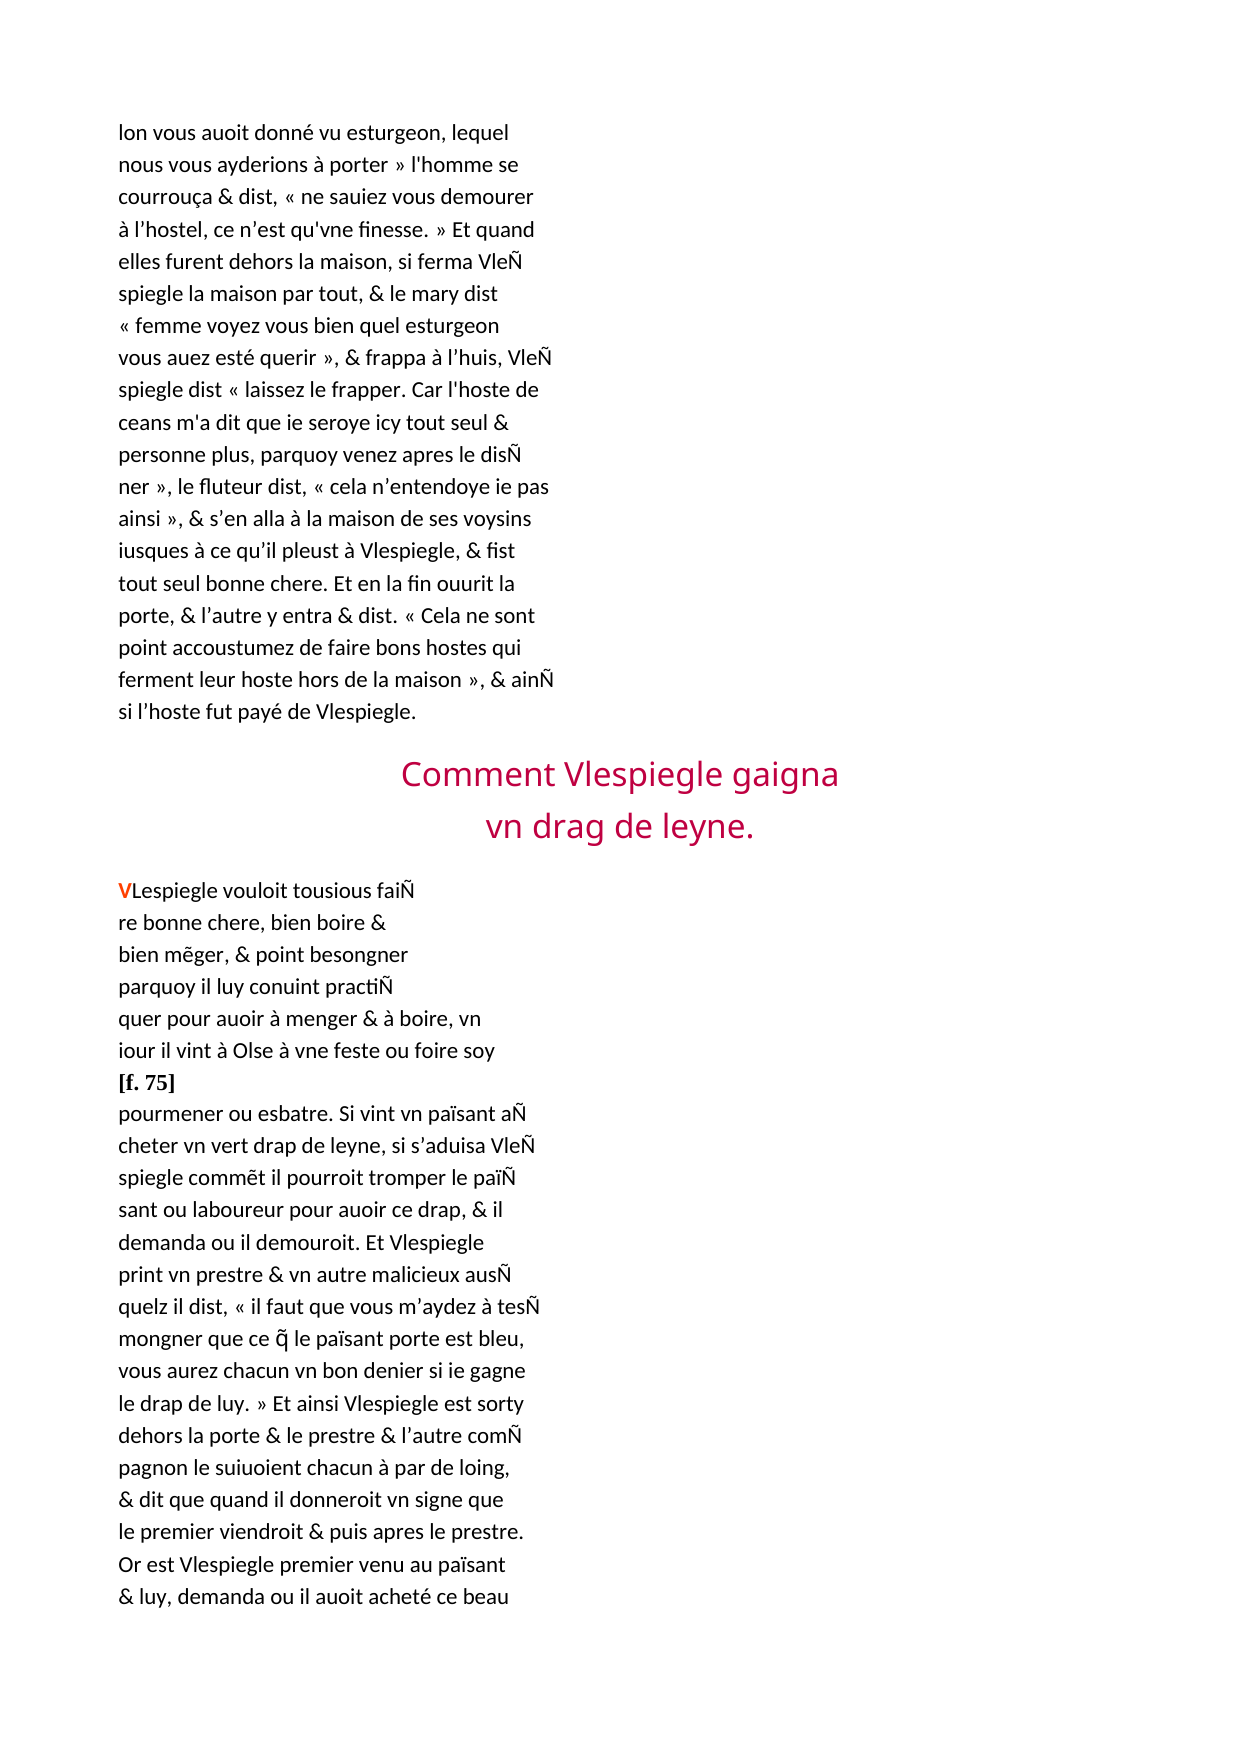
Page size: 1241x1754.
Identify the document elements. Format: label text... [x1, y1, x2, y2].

text lon vous auoit donné vu esturgeon, lequel nous vous ayderions à porter » l'homme se courrouça & dist, « ne sauiez vous demourer à l’hostel, ce n’est qu'vne finesse. » Et quand elles furent dehors la maison, si ferma VleÑ spiegle la maison par tout, & le mary dist « femme voyez vous bien quel esturgeon vous auez esté querir », & frappa à l’huis, VleÑ spiegle dist « laissez le frapper. Car l'hoste de ceans m'a dit que ie seroye icy tout seul & personne plus, parquoy venez apres le disÑ ner », le fluteur dist, « cela n’entendoye ie pas ainsi », & s’en alla à la maison de ses voysins iusques à ce qu’il pleust à Vlespiegle, & fist tout seul bonne chere. Et en la fin ouurit la porte, & l’autre y entra & dist. « Cela ne sont point accoustumez de faire bons hostes qui ferment leur hoste hors de la maison », & ainÑ si l’hoste fut payé de Vlespiegle. [118, 118, 1122, 726]
text Comment Vlespiegle gaigna vn drag de leyne. [118, 751, 1122, 848]
text VLespiegle vouloit tousious faiÑ re bonne chere, bien boire & bien mẽger, & point besongner parquoy il luy conuint practiÑ quer pour auoir à menger & à boire, vn iour il vint à Olse à vne feste ou foire soy [f. 75] pourmener ou esbatre. Si vint vn païsant aÑ cheter vn vert drap de leyne, si s’aduisa VleÑ spiegle commẽt il pourroit tromper le païÑ sant ou laboureur pour auoir ce drap, & il demanda ou il demouroit. Et Vlespiegle print vn prestre & vn autre malicieux ausÑ quelz il dist, « il faut que vous m’aydez à tesÑ mongner que ce q̃ le païsant porte est bleu, vous aurez chacun vn bon denier si ie gagne le drap de luy. » Et ainsi Vlespiegle est sorty dehors la porte & le prestre & l’autre comÑ pagnon le suiuoient chacun à par de loing, & dit que quand il donneroit vn signe que le premier viendroit & puis apres le prestre. Or est Vlespiegle premier venu au païsant & luy, demanda ou il auoit acheté ce beau [118, 876, 1122, 1610]
